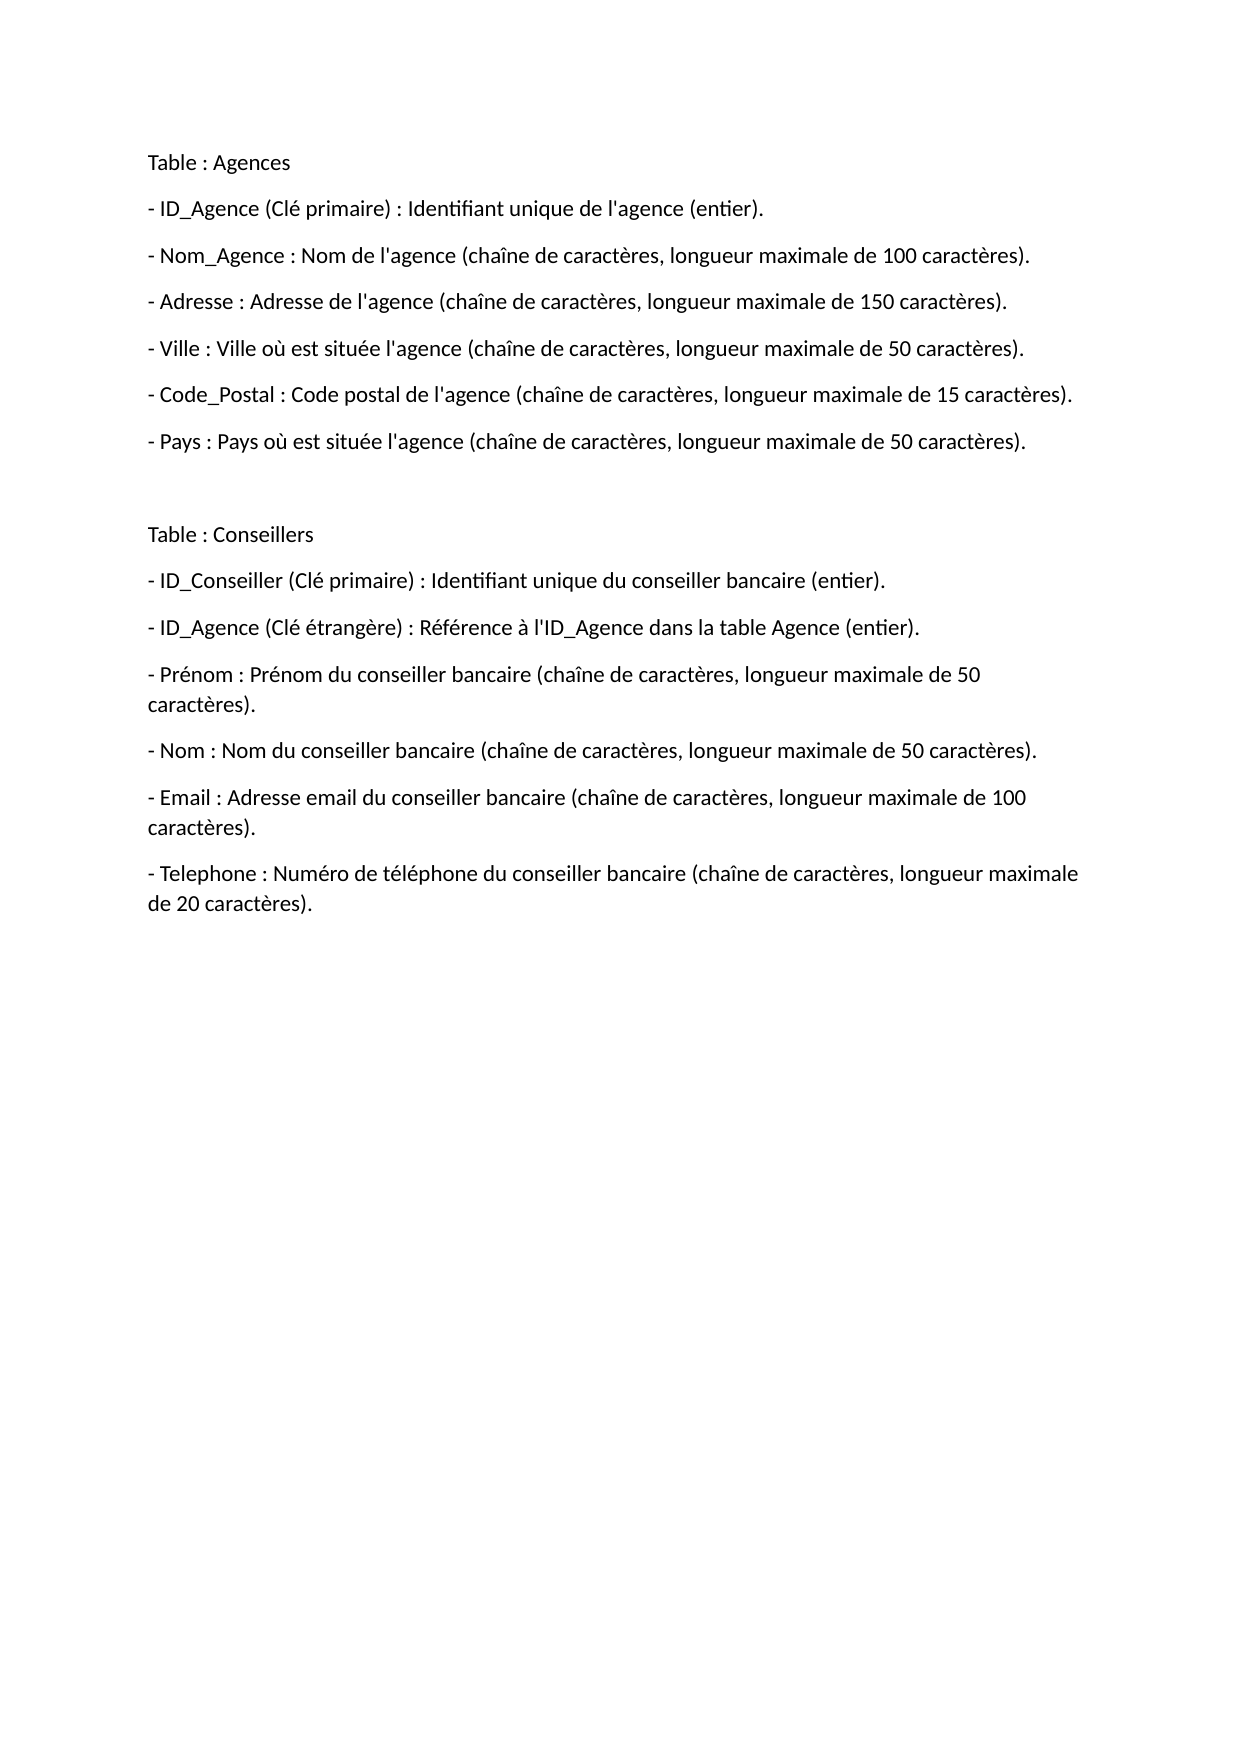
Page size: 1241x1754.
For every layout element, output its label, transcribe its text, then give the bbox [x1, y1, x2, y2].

text - Code_Postal : Code postal de l'agence (chaîne de caractères, longueur maximale de 15 caractères). [148, 380, 1093, 408]
text - ID_Conseiller (Clé primaire) : Identifiant unique du conseiller bancaire (entier). [148, 567, 1093, 595]
text - Nom : Nom du conseiller bancaire (chaîne de caractères, longueur maximale de 50 caractères). [148, 736, 1093, 764]
text Table : Conseillers [148, 520, 1093, 548]
text - Ville : Ville où est située l'agence (chaîne de caractères, longueur maximale de 50 caractères). [148, 334, 1093, 362]
text - Nom_Agence : Nom de l'agence (chaîne de caractères, longueur maximale de 100 caractères). [148, 241, 1093, 269]
text - Pays : Pays où est située l'agence (chaîne de caractères, longueur maximale de 50 caractères). [148, 427, 1093, 455]
text - Email : Adresse email du conseiller bancaire (chaîne de caractères, longueur maximale de 100 caractères). [148, 783, 1093, 841]
text - ID_Agence (Clé étrangère) : Référence à l'ID_Agence dans la table Agence (entier). [148, 613, 1093, 641]
text Table : Agences [148, 148, 1093, 176]
text - Adresse : Adresse de l'agence (chaîne de caractères, longueur maximale de 150 caractères). [148, 287, 1093, 315]
text - ID_Agence (Clé primaire) : Identifiant unique de l'agence (entier). [148, 194, 1093, 222]
text - Telephone : Numéro de téléphone du conseiller bancaire (chaîne de caractères, longueur maximale de 20 caractères). [148, 859, 1093, 917]
text - Prénom : Prénom du conseiller bancaire (chaîne de caractères, longueur maximale de 50 caractères). [148, 660, 1093, 718]
